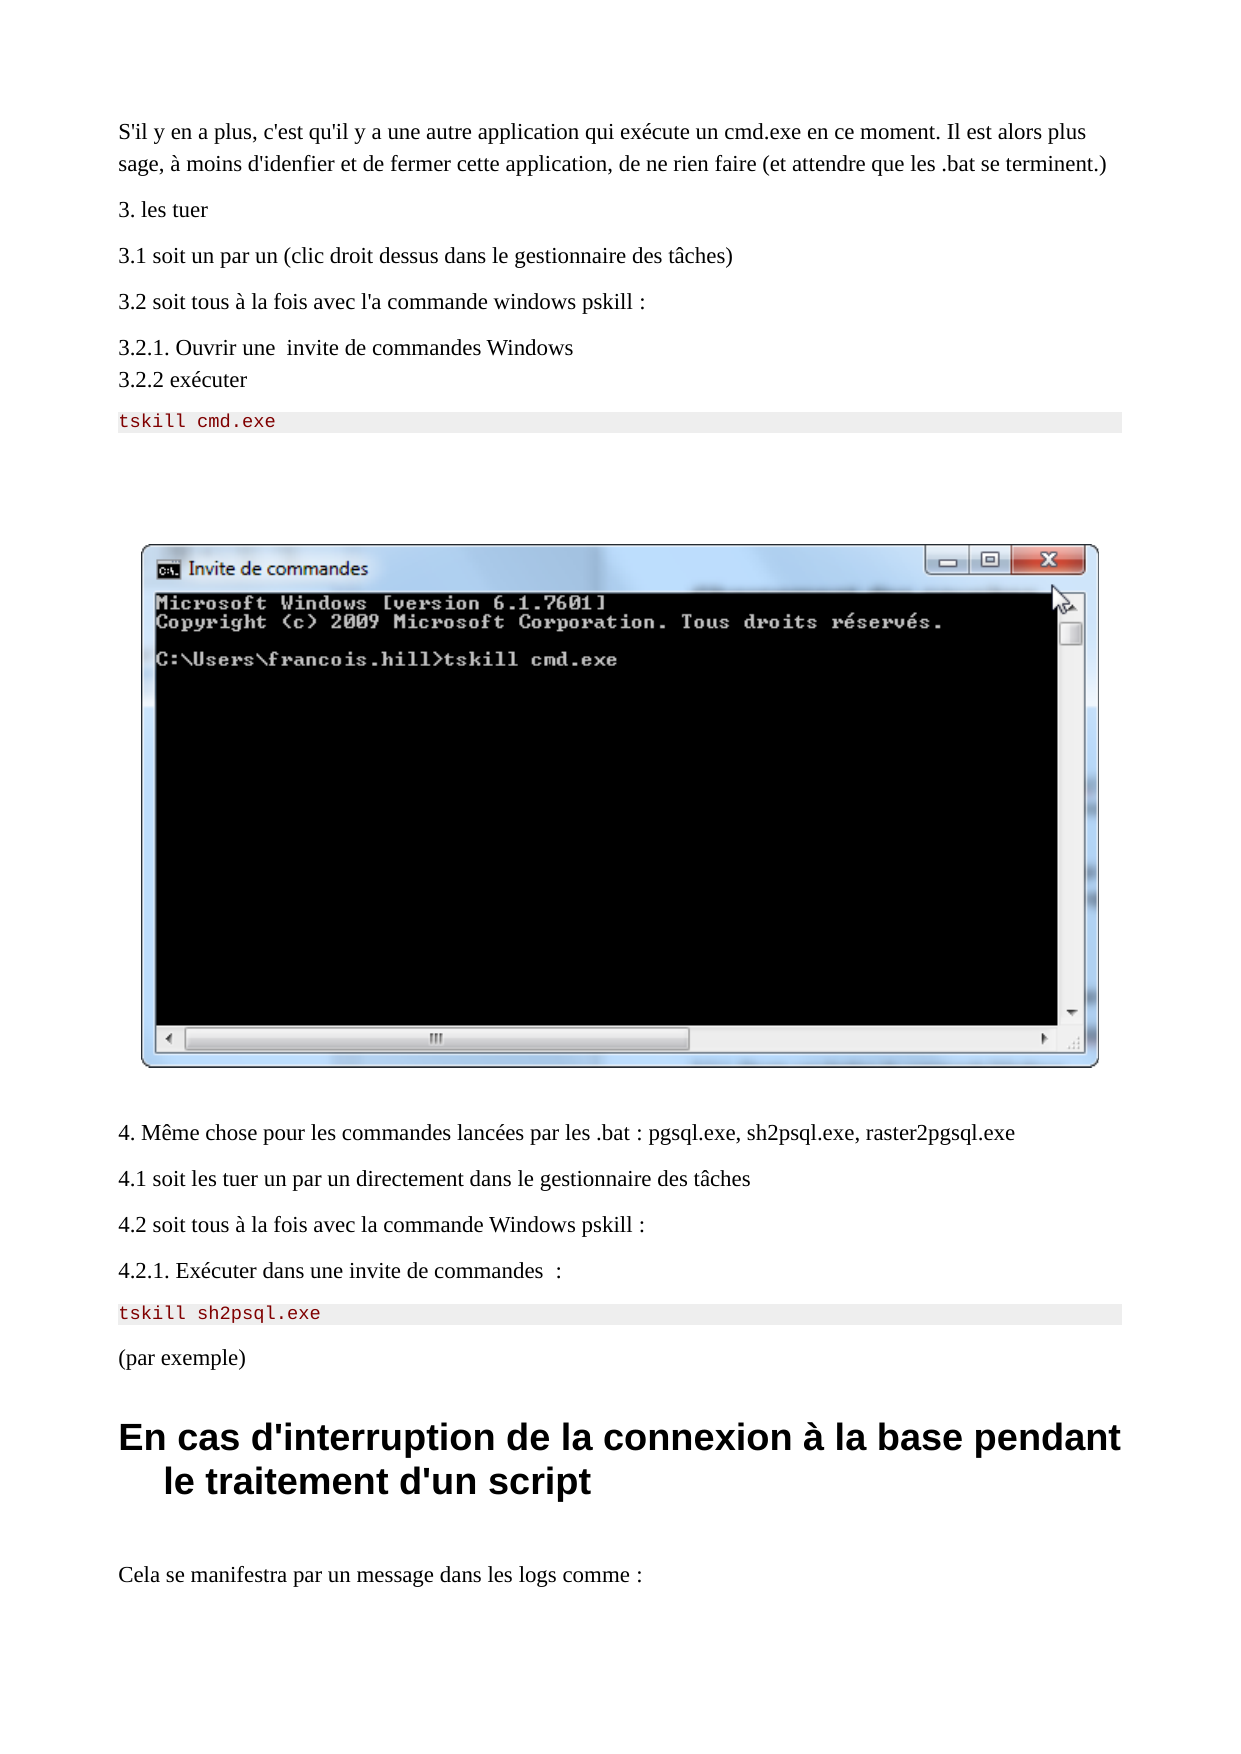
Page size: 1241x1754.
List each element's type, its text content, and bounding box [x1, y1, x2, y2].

text 4. Même chose pour les commandes lancées par les .bat : pgsql.exe, sh2psql.exe, raster2pgsql.exe [118, 1119, 1122, 1145]
text 4.2 soit tous à la fois avec la commande Windows pskill : [118, 1211, 1122, 1238]
text (par exemple) [118, 1344, 1122, 1370]
text tskill cmd.exe [118, 412, 1122, 433]
text Cela se manifestra par un message dans les logs comme : [118, 1561, 1122, 1587]
text 3.2 soit tous à la fois avec l'a commande windows pskill : [118, 288, 1122, 314]
text 3.2.1. Ouvrir une invite de commandes Windows 3.2.2 exécuter [118, 334, 1122, 392]
text 4.1 soit les tuer un par un directement dans le gestionnaire des tâches [118, 1165, 1122, 1192]
text tskill sh2psql.exe [118, 1304, 1122, 1325]
text 3. les tuer [118, 196, 1122, 222]
text S'il y en a plus, c'est qu'il y a une autre application qui exécute un cmd.exe en ce moment. Il est alors plus sage, à moins d'idenfier et de fermer cette application, de ne rien faire (et attendre que les .bat se terminent.) [118, 118, 1122, 176]
text 4.2.1. Exécuter dans une invite de commandes : [118, 1257, 1122, 1284]
picture [141, 544, 1099, 1068]
text 3.1 soit un par un (clic droit dessus dans le gestionnaire des tâches) [118, 242, 1122, 268]
subtitle En cas d'interruption de la connexion à la base pendant le traitement d'un script [118, 1415, 1122, 1502]
